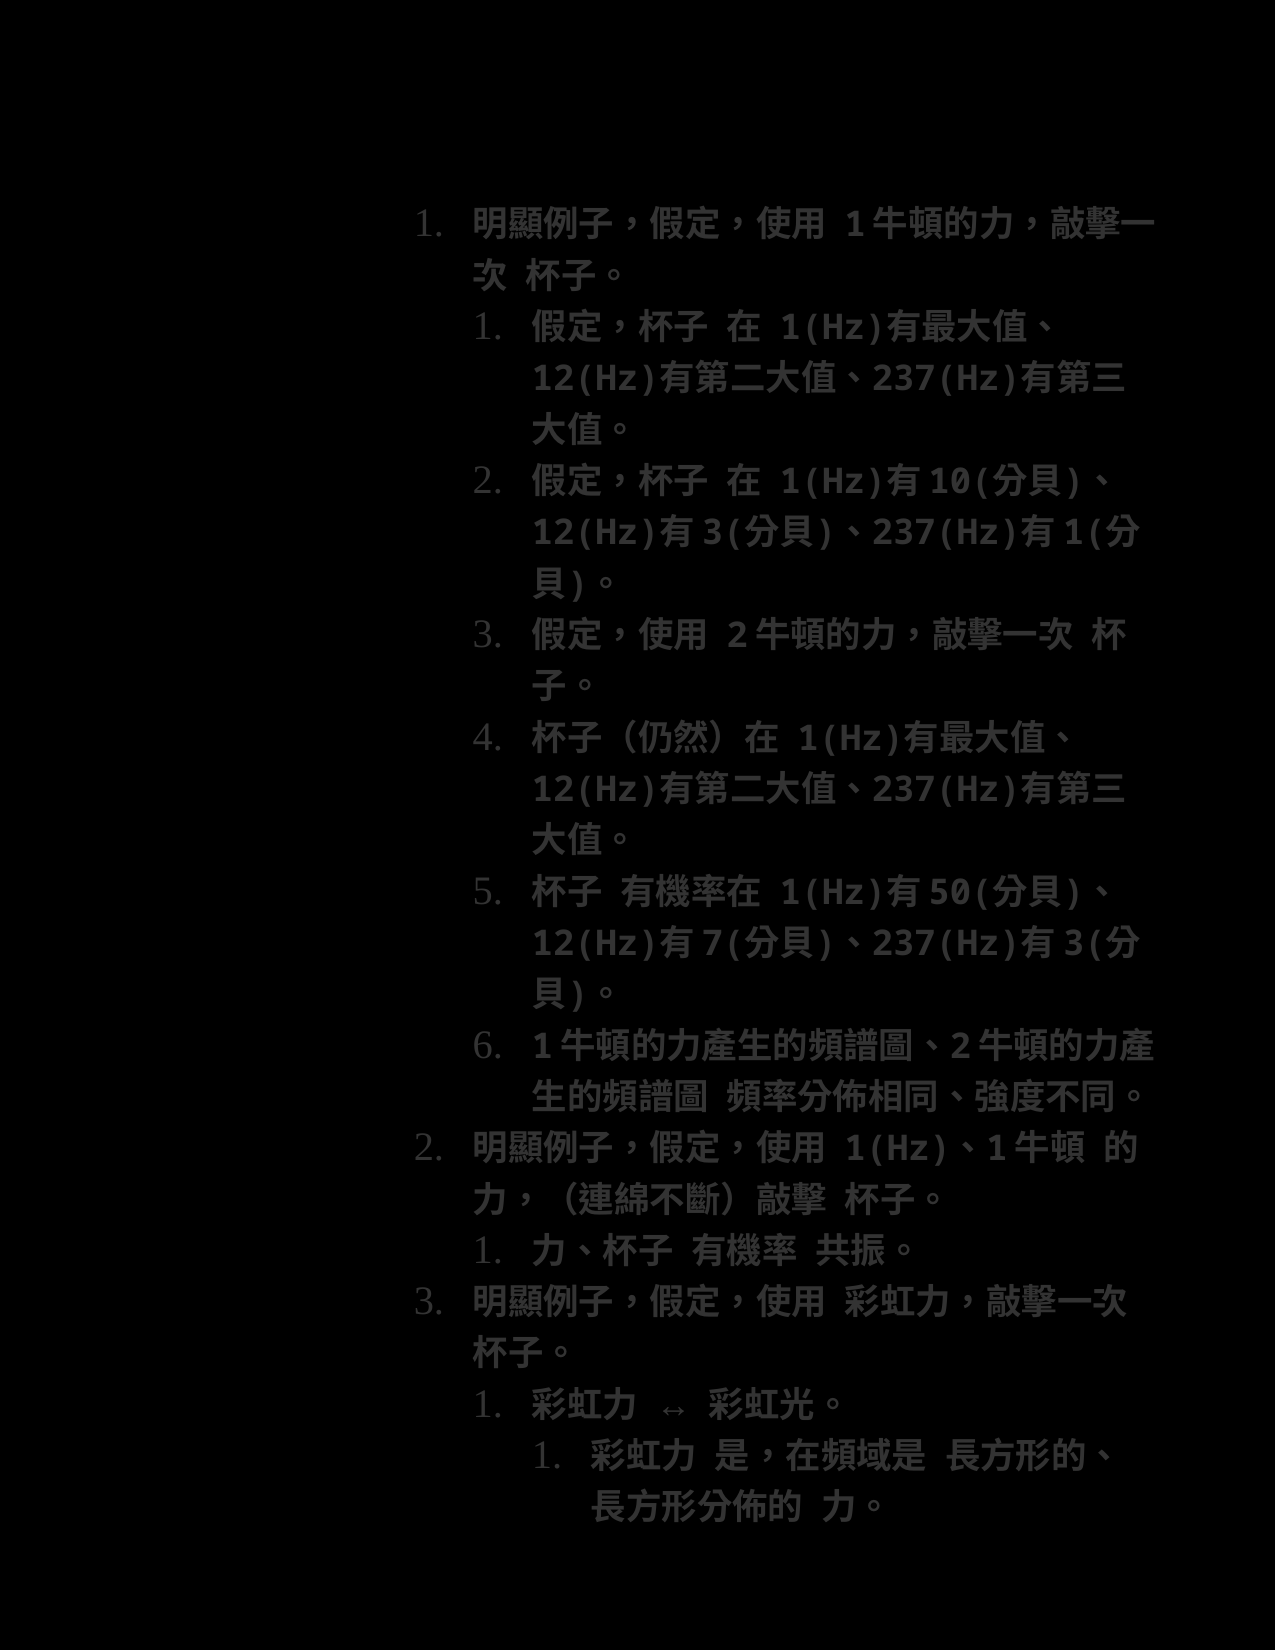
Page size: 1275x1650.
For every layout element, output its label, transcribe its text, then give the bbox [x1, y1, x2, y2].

list 1牛頓的力產生的頻譜圖、2牛頓的力產生的頻譜圖 頻率分佈相同、強度不同。 [472, 1017, 1157, 1120]
list 假定，使用 2牛頓的力，敲擊一次 杯子。 [472, 606, 1157, 709]
list 彩虹力 是，在頻域是 長方形的、長方形分佈的 力。 [532, 1427, 1157, 1530]
list 明顯例子，假定，使用 1(Hz)、1牛頓 的 力，（連綿不斷）敲擊 杯子。 [413, 1120, 1157, 1222]
list 假定，杯子 在 1(Hz)有10(分貝)、12(Hz)有3(分貝)、237(Hz)有1(分貝)。 [472, 452, 1157, 606]
list 假定，杯子 在 1(Hz)有最大值、12(Hz)有第二大值、237(Hz)有第三大值。 [472, 298, 1157, 452]
list 力、杯子 有機率 共振。 [472, 1222, 1157, 1273]
list 明顯例子，假定，使用 1牛頓的力，敲擊一次 杯子。 [413, 196, 1157, 298]
list 杯子 有機率在 1(Hz)有50(分貝)、12(Hz)有7(分貝)、237(Hz)有3(分貝)。 [472, 863, 1157, 1017]
list 杯子（仍然）在 1(Hz)有最大值、12(Hz)有第二大值、237(Hz)有第三大值。 [472, 709, 1157, 863]
list 彩虹力 ↔ 彩虹光。 [472, 1376, 1157, 1427]
list 明顯例子，假定，使用 彩虹力，敲擊一次 杯子。 [413, 1273, 1157, 1376]
